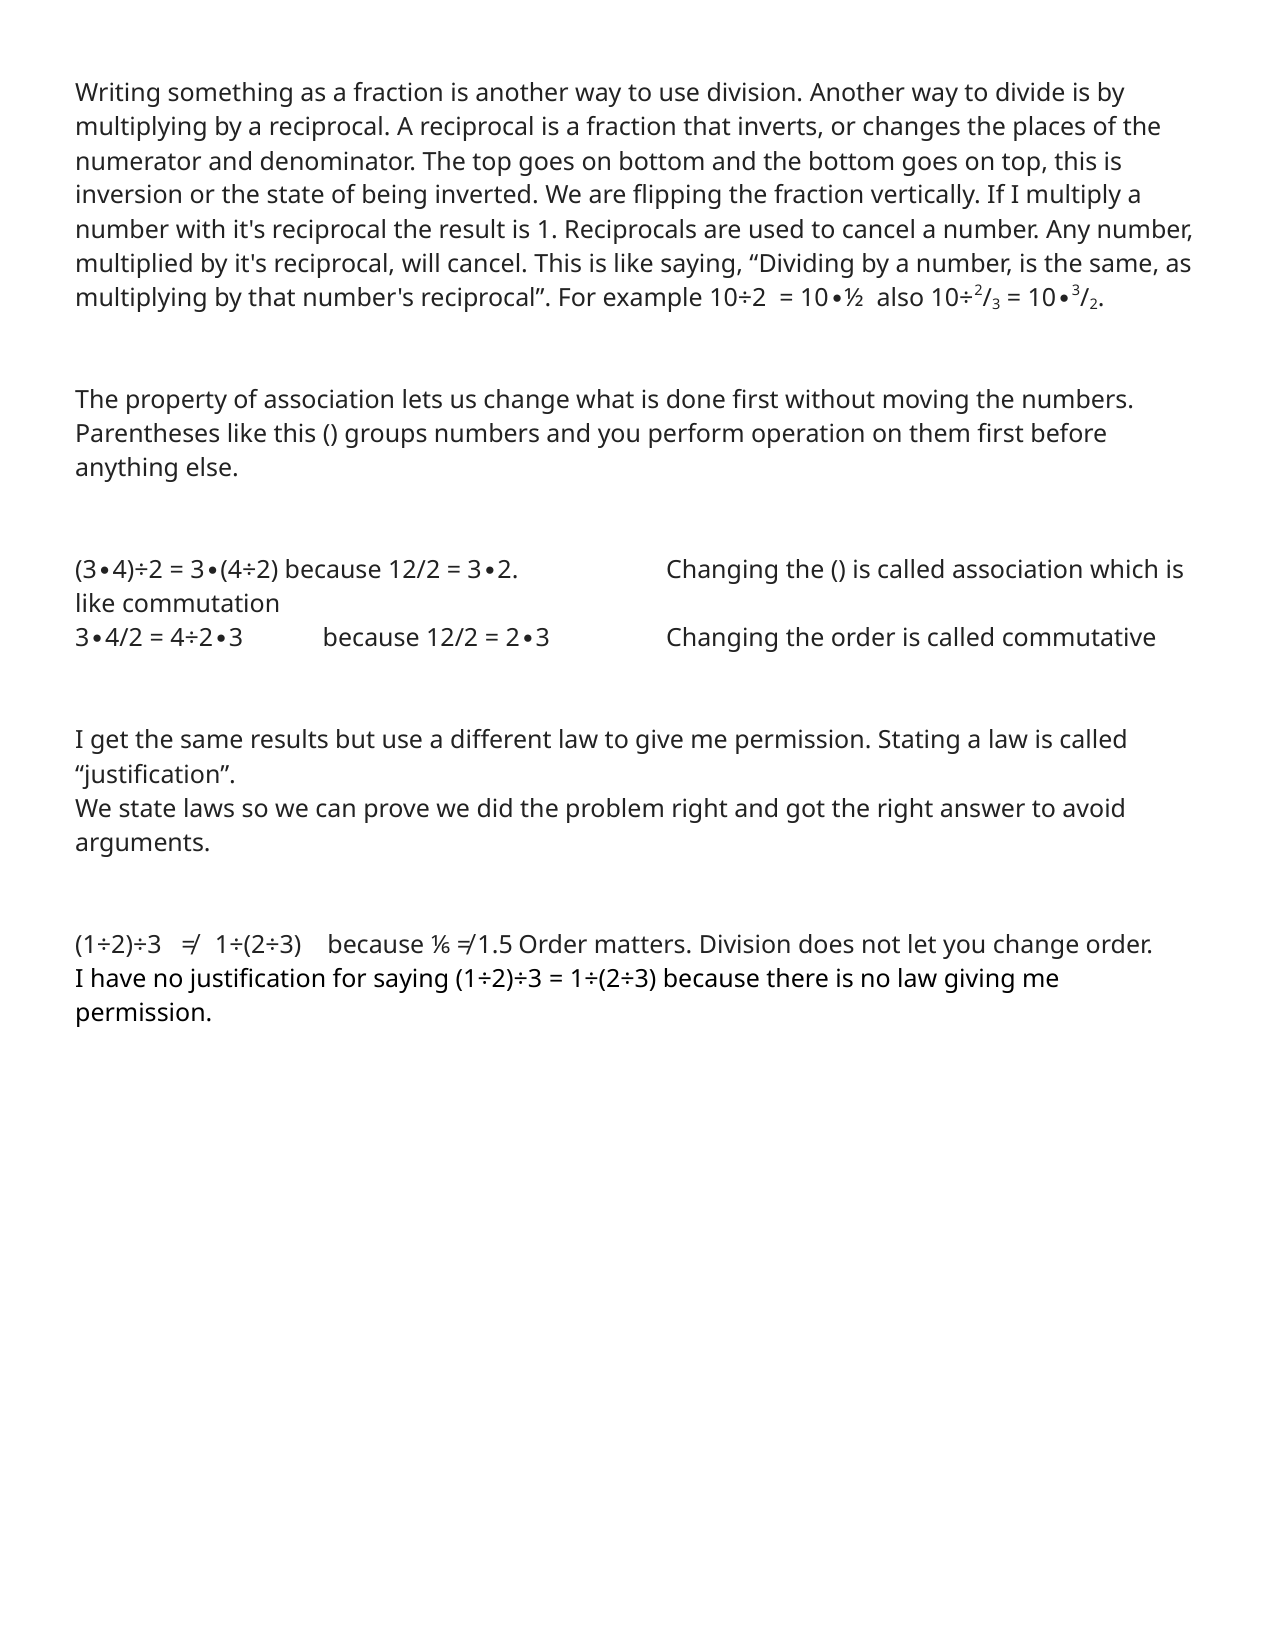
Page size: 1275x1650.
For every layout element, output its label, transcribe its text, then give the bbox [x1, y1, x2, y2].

text (1÷2)÷3 ≠ 1÷(2÷3) because ⅙ ≠ 1.5 Order matters. Division does not let you change order. [75, 927, 1200, 961]
text Writing something as a fraction is another way to use division. Another way to divide is by multiplying by a reciprocal. A reciprocal is a fraction that inverts, or changes the places of the numerator and denominator. The top goes on bottom and the bottom goes on top, this is inversion or the state of being inverted. We are flipping the fraction vertically. If I multiply a number with it's reciprocal the result is 1. Reciprocals are used to cancel a number. Any number, multiplied by it's reciprocal, will cancel. This is like saying, “Dividing by a number, is the same, as multiplying by that number's reciprocal”. For example 10÷2 = 10∙½ also 10÷2/3 = 10∙3/2. [75, 75, 1200, 313]
text 3∙4/2 = 4÷2∙3 because 12/2 = 2∙3 Changing the order is called commutative [75, 620, 1200, 654]
text We state laws so we can prove we did the problem right and got the right answer to avoid arguments. [75, 790, 1200, 858]
text I get the same results but use a different law to give me permission. Stating a law is called “justification”. [75, 722, 1200, 790]
text The property of association lets us change what is done first without moving the numbers. Parentheses like this () groups numbers and you perform operation on them first before anything else. [75, 382, 1200, 484]
text I have no justification for saying (1÷2)÷3 = 1÷(2÷3) because there is no law giving me permission. [75, 961, 1200, 1029]
text (3∙4)÷2 = 3∙(4÷2) because 12/2 = 3∙2. Changing the () is called association which is like commutation [75, 552, 1200, 620]
